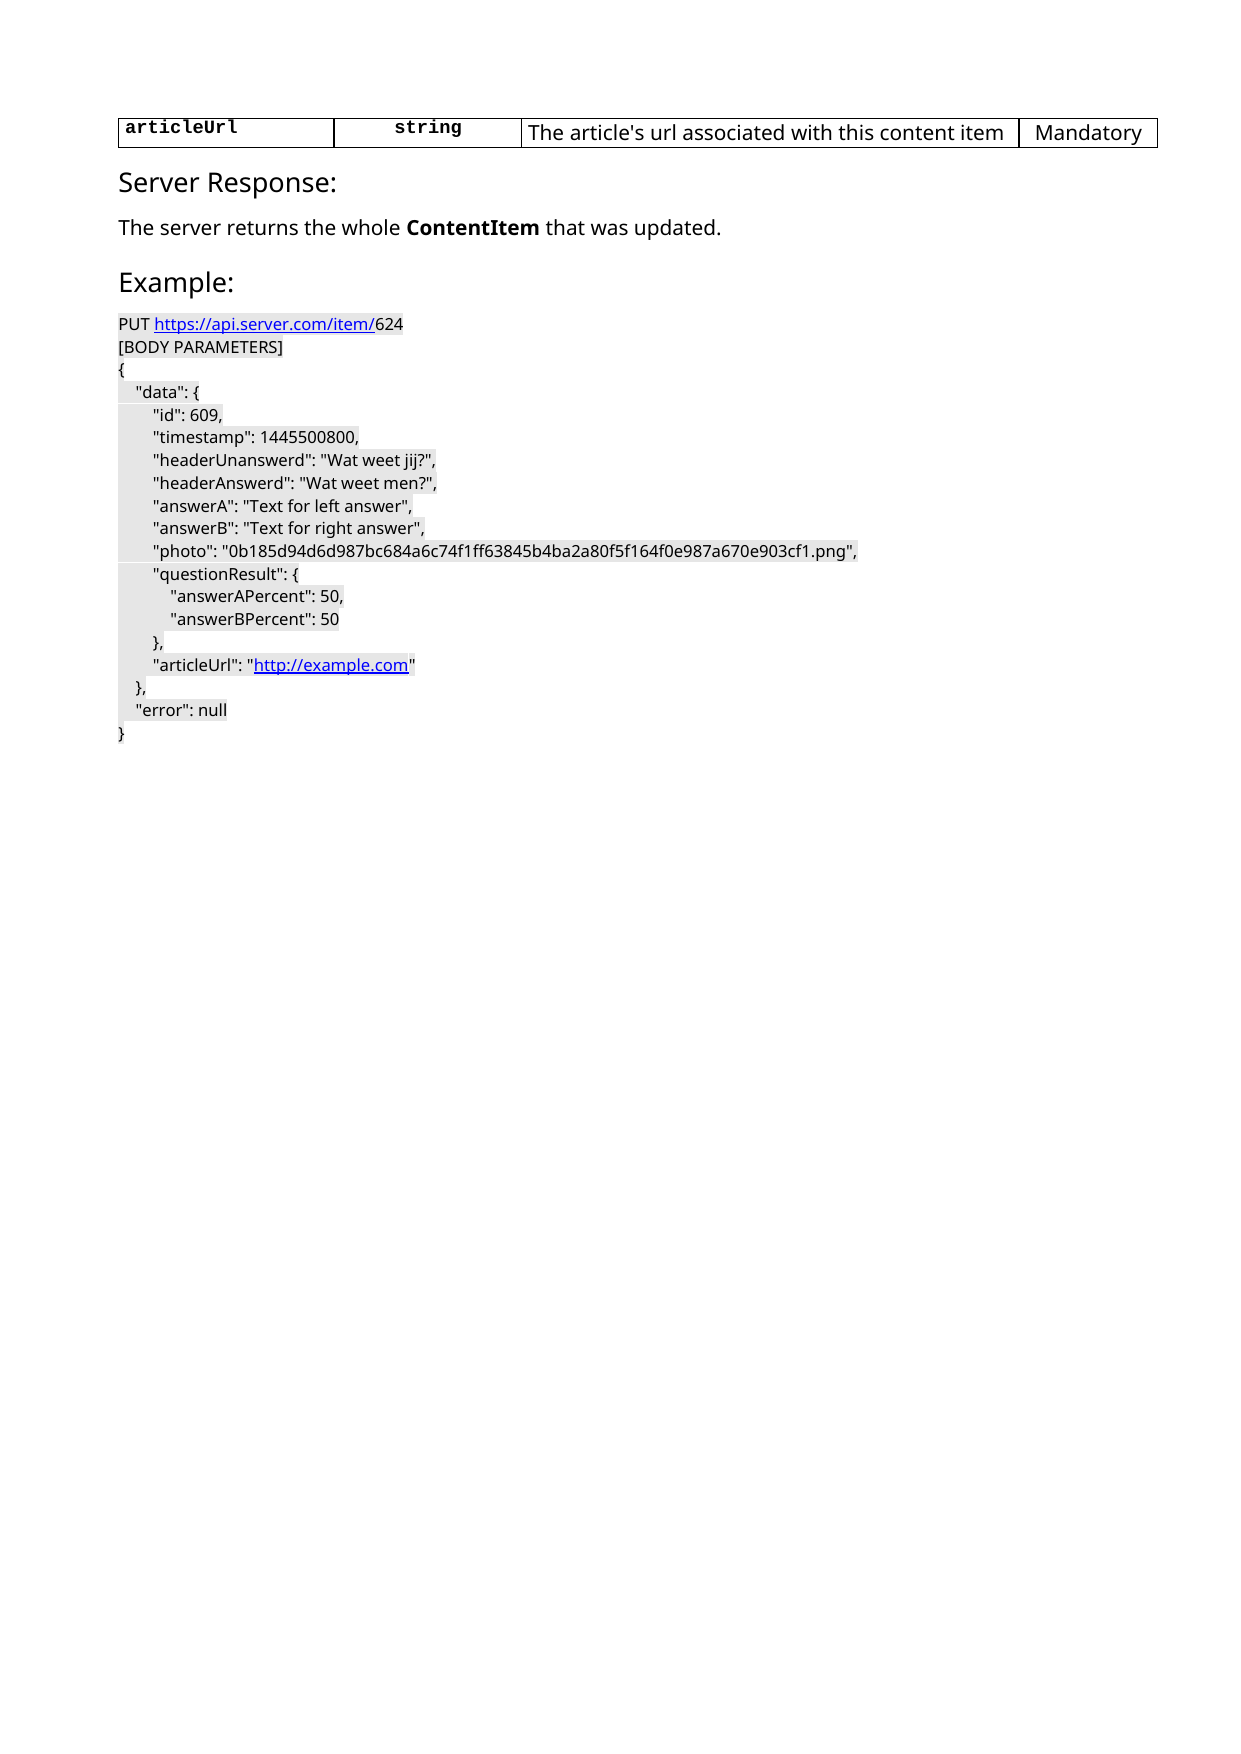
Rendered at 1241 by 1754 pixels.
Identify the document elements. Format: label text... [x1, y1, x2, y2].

text The server returns the whole ContentItem that was updated. [118, 213, 1122, 242]
text "answerB": "Text for right answer", [118, 517, 1122, 540]
text "data": { [118, 381, 1122, 403]
text "photo": "0b185d94d6d987bc684a6c74f1ff63845b4ba2a80f5f164f0e987a670e903cf1.png", [118, 540, 1122, 562]
text [BODY PARAMETERS] [118, 335, 1122, 358]
text "id": 609, [118, 403, 1122, 426]
text Server Response: [118, 164, 1122, 201]
text PUT https://api.server.com/item/624 [118, 313, 1122, 335]
text "answerA": "Text for left answer", [118, 494, 1122, 517]
table_cell string [335, 119, 521, 147]
text "error": null [118, 699, 1122, 721]
table_cell The article's url associated with this content item [522, 119, 1018, 147]
text "answerAPercent": 50, [118, 585, 1122, 608]
text "headerAnswerd": "Wat weet men?", [118, 472, 1122, 494]
text "timestamp": 1445500800, [118, 426, 1122, 449]
text }, [118, 676, 1122, 699]
text "answerBPercent": 50 [118, 608, 1122, 631]
table_cell articleUrl [119, 119, 333, 147]
text "headerUnanswerd": "Wat weet jij?", [118, 449, 1122, 472]
text "articleUrl": "http://example.com" [118, 653, 1122, 676]
table_cell Mandatory [1020, 119, 1157, 147]
text Example: [118, 263, 1122, 300]
text } [118, 721, 1122, 744]
text "questionResult": { [118, 562, 1122, 585]
text }, [118, 631, 1122, 653]
text { [118, 358, 1122, 381]
